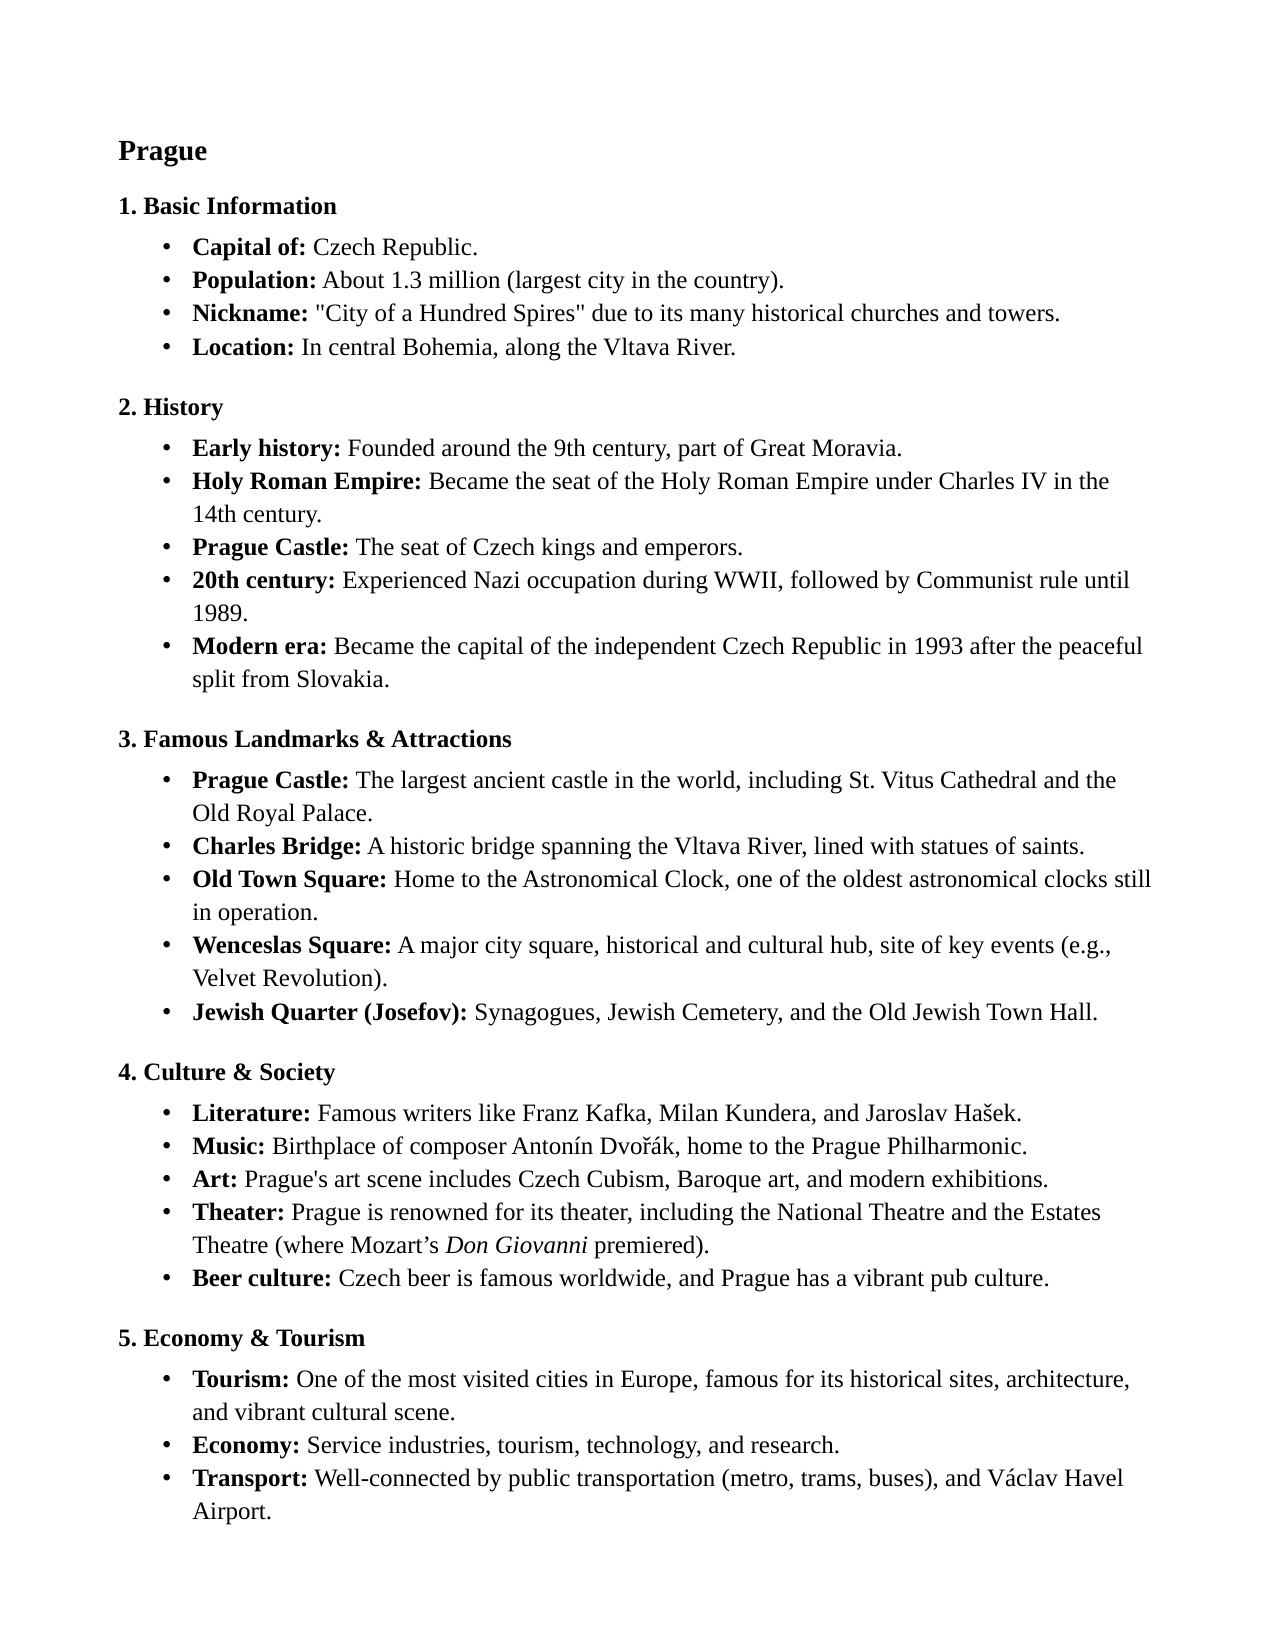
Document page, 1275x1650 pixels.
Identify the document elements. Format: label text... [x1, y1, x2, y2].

subtitle 2. History [118, 392, 1157, 420]
list Modern era: Became the capital of the independent Czech Republic in 1993 after the peaceful split from Slovakia. [162, 631, 1157, 693]
list Prague Castle: The seat of Czech kings and emperors. [162, 532, 1157, 561]
subtitle 5. Economy & Tourism [118, 1323, 1157, 1352]
list Art: Prague's art scene includes Czech Cubism, Baroque art, and modern exhibitions. [162, 1164, 1157, 1193]
list 20th century: Experienced Nazi occupation during WWII, followed by Communist rule until 1989. [162, 565, 1157, 627]
list Wenceslas Square: A major city square, historical and cultural hub, site of key events (e.g., Velvet Revolution). [162, 931, 1157, 992]
list Prague Castle: The largest ancient castle in the world, including St. Vitus Cathedral and the Old Royal Palace. [162, 765, 1157, 827]
list Transport: Well-connected by public transportation (metro, trams, buses), and Václav Havel Airport. [162, 1463, 1157, 1525]
list Tourism: One of the most visited cities in Europe, famous for its historical sites, architecture, and vibrant cultural scene. [162, 1364, 1157, 1426]
list Jewish Quarter (Josefov): Synagogues, Jewish Cemetery, and the Old Jewish Town Hall. [162, 997, 1157, 1025]
list Location: In central Bohemia, along the Vltava River. [162, 332, 1157, 360]
list Early history: Founded around the 9th century, part of Great Moravia. [162, 433, 1157, 462]
list Charles Bridge: A historic bridge spanning the Vltava River, lined with statues of saints. [162, 831, 1157, 860]
list Nickname: "City of a Hundred Spires" due to its many historical churches and towers. [162, 298, 1157, 327]
list Population: About 1.3 million (largest city in the country). [162, 266, 1157, 294]
list Theater: Prague is renowned for its theater, including the National Theatre and the Estates Theatre (where Mozart’s Don Giovanni premiered). [162, 1197, 1157, 1259]
subtitle 4. Culture & Society [118, 1057, 1157, 1085]
list Capital of: Czech Republic. [162, 232, 1157, 261]
list Beer culture: Czech beer is famous worldwide, and Prague has a vibrant pub culture. [162, 1263, 1157, 1292]
subtitle 3. Famous Landmarks & Attractions [118, 724, 1157, 753]
subtitle Prague [118, 133, 1157, 166]
list Holy Roman Empire: Became the seat of the Holy Roman Empire under Charles IV in the 14th century. [162, 466, 1157, 528]
list Old Town Square: Home to the Astronomical Clock, one of the oldest astronomical clocks still in operation. [162, 864, 1157, 926]
list Economy: Service industries, tourism, technology, and research. [162, 1430, 1157, 1459]
subtitle 1. Basic Information [118, 191, 1157, 220]
list Music: Birthplace of composer Antonín Dvořák, home to the Prague Philharmonic. [162, 1131, 1157, 1160]
list Literature: Famous writers like Franz Kafka, Milan Kundera, and Jaroslav Hašek. [162, 1098, 1157, 1127]
